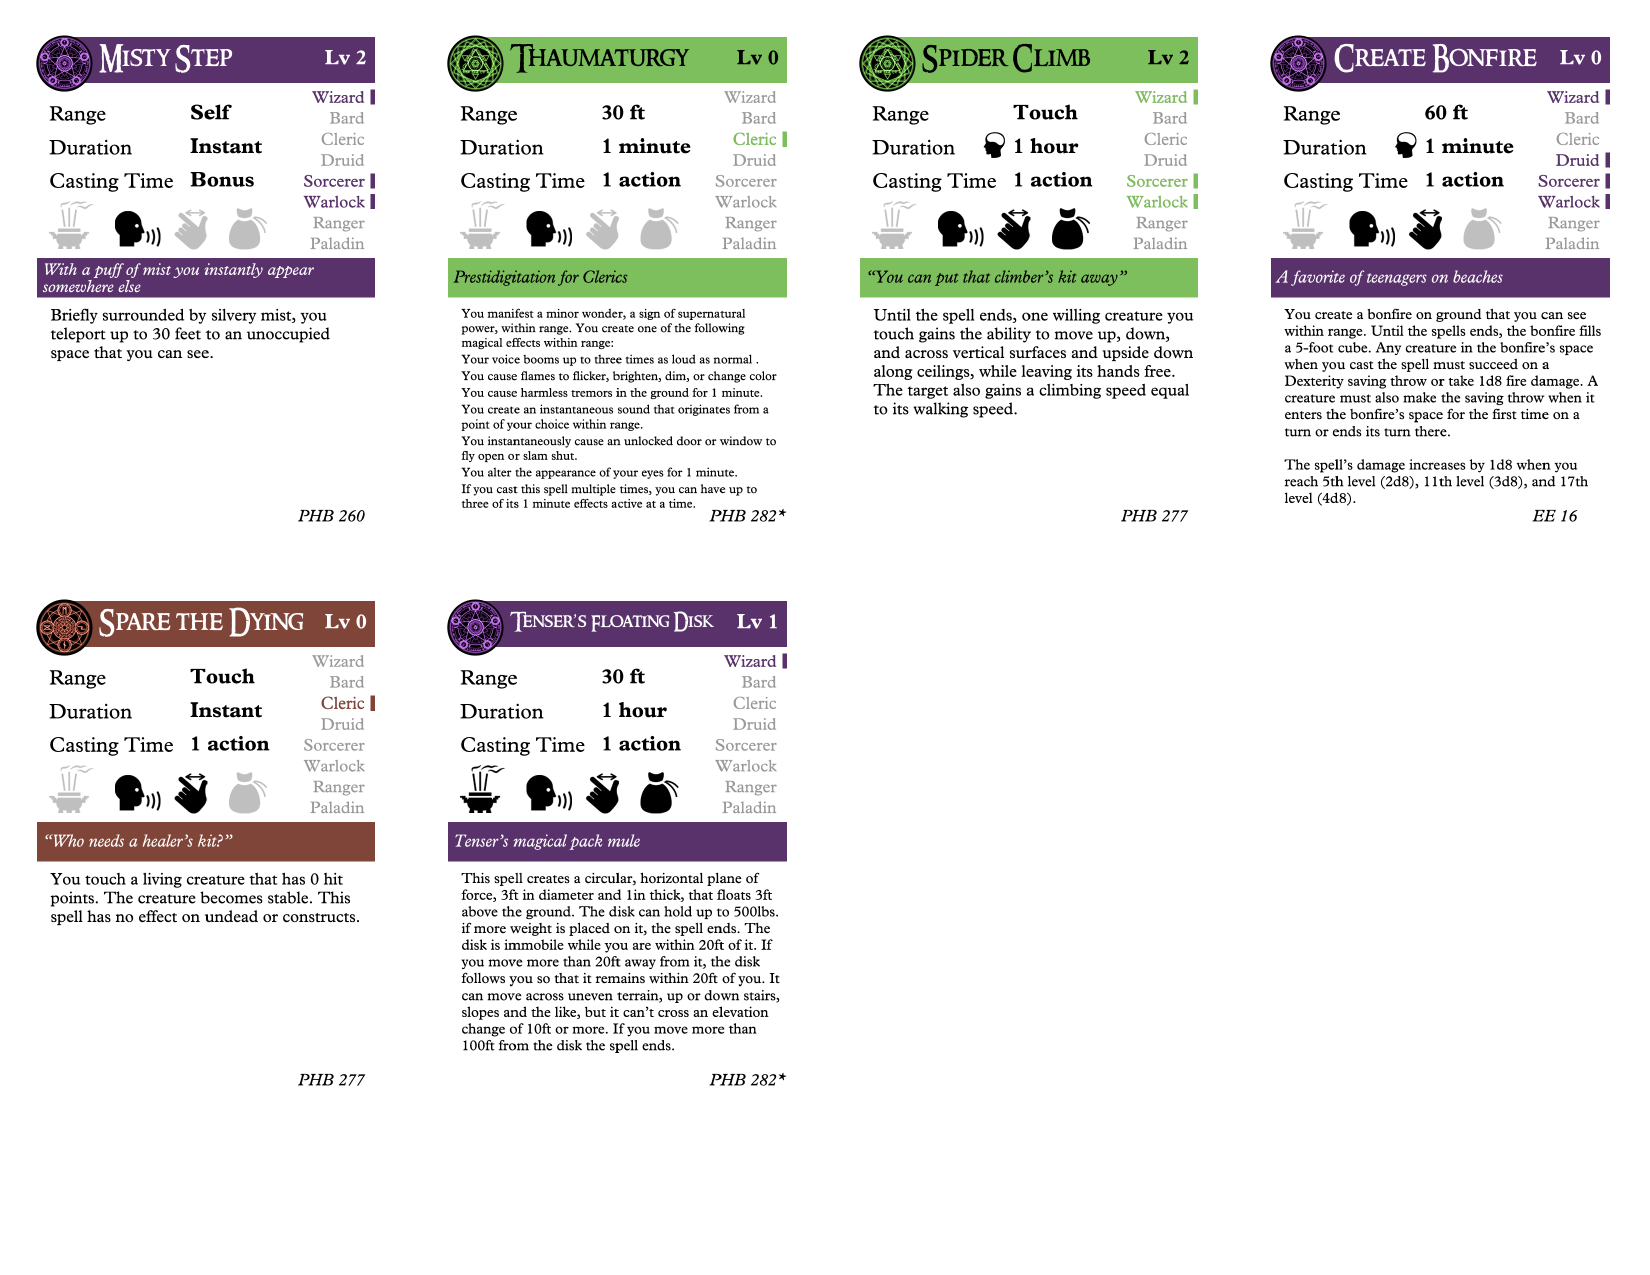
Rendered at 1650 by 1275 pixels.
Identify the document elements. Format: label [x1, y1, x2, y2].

picture [0, 0, 1647, 562]
picture [0, 563, 824, 1126]
